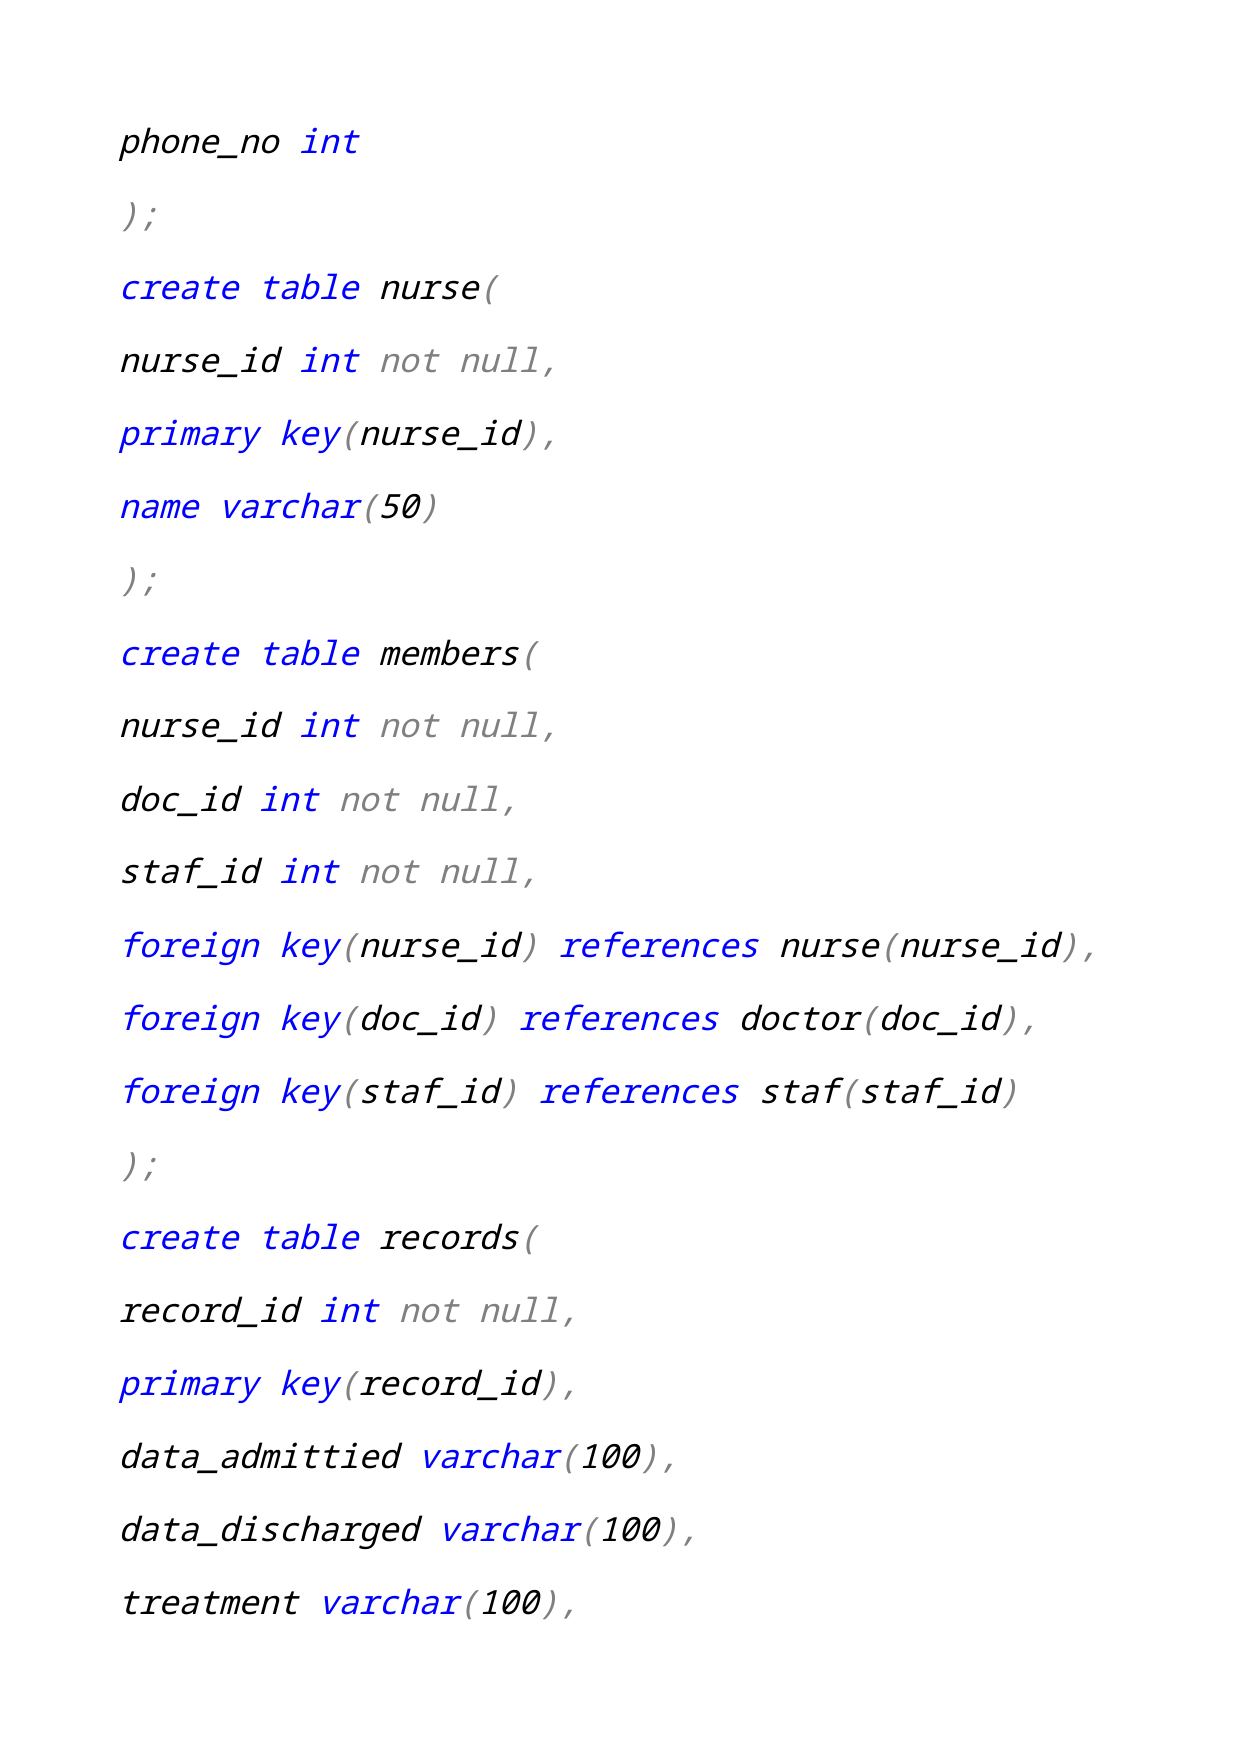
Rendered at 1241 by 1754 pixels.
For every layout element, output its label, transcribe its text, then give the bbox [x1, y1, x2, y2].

text staf_id int not null, [118, 848, 1122, 894]
text ); [118, 556, 1122, 602]
text nurse_id int not null, [118, 337, 1122, 383]
text data_discharged varchar(100), [118, 1506, 1122, 1551]
text foreign key(staf_id) references staf(staf_id) [118, 1067, 1122, 1113]
text ); [118, 1140, 1122, 1186]
text phone_no int [118, 118, 1122, 163]
text primary key(record_id), [118, 1359, 1122, 1405]
text data_admittied varchar(100), [118, 1432, 1122, 1478]
text ); [118, 191, 1122, 237]
text primary key(nurse_id), [118, 410, 1122, 456]
text name varchar(50) [118, 483, 1122, 529]
text create table nurse( [118, 264, 1122, 309]
text create table members( [118, 629, 1122, 675]
text record_id int not null, [118, 1286, 1122, 1332]
text nurse_id int not null, [118, 702, 1122, 748]
text create table records( [118, 1213, 1122, 1259]
text treatment varchar(100), [118, 1578, 1122, 1624]
text foreign key(nurse_id) references nurse(nurse_id), [118, 921, 1122, 967]
text foreign key(doc_id) references doctor(doc_id), [118, 994, 1122, 1040]
text doc_id int not null, [118, 775, 1122, 821]
